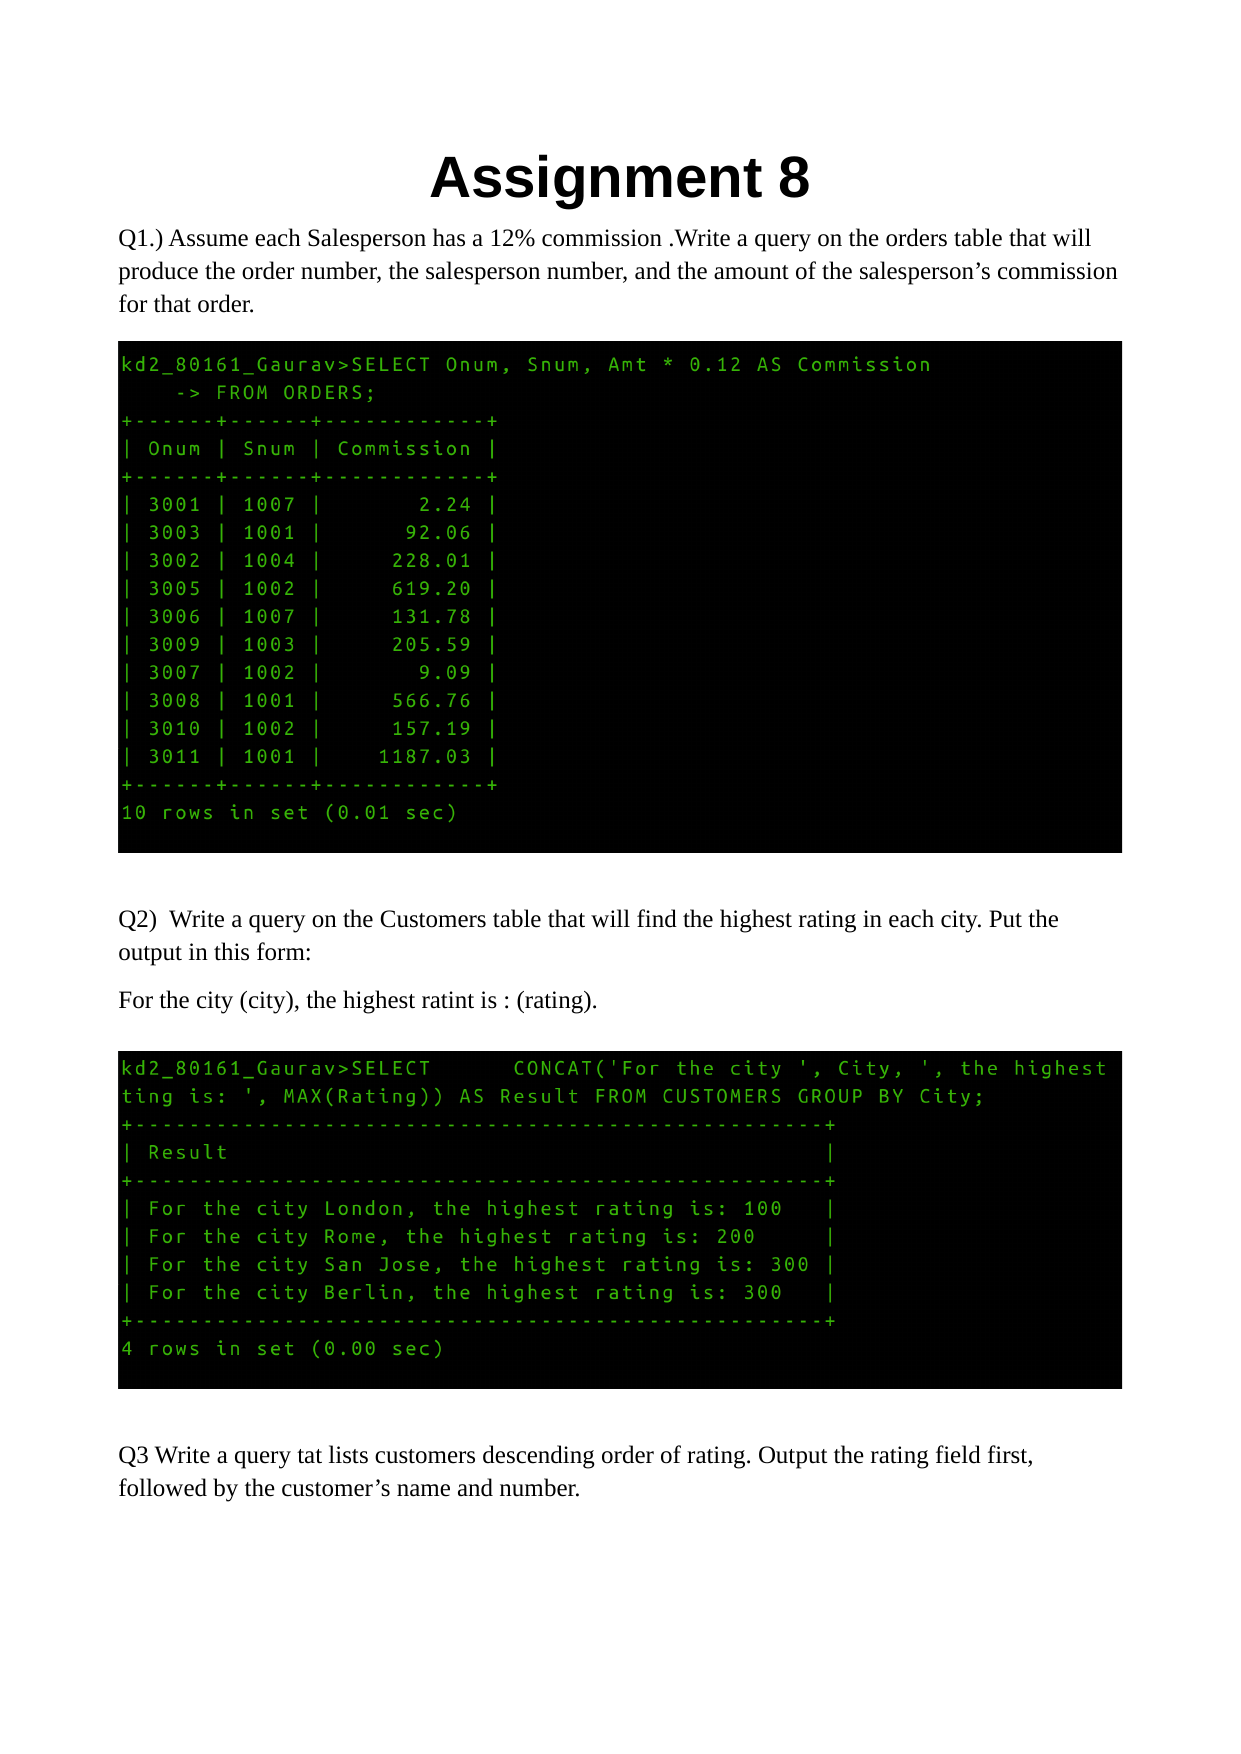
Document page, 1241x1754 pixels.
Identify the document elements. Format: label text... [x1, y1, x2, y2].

text Q1.) Assume each Salesperson has a 12% commission .Write a query on the orders table that will produce the order number, the salesperson number, and the amount of the salesperson’s commission for that order. [118, 223, 1122, 317]
title Assignment 8 [118, 143, 1122, 210]
picture [118, 341, 1123, 853]
picture [118, 1051, 1123, 1389]
text Q3 Write a query tat lists customers descending order of rating. Output the rating field first, followed by the customer’s name and number. [118, 1440, 1122, 1502]
text Q2) Write a query on the Customers table that will find the highest rating in each city. Put the output in this form: [118, 904, 1122, 966]
text For the city (city), the highest ratint is : (rating). [118, 985, 1122, 1014]
